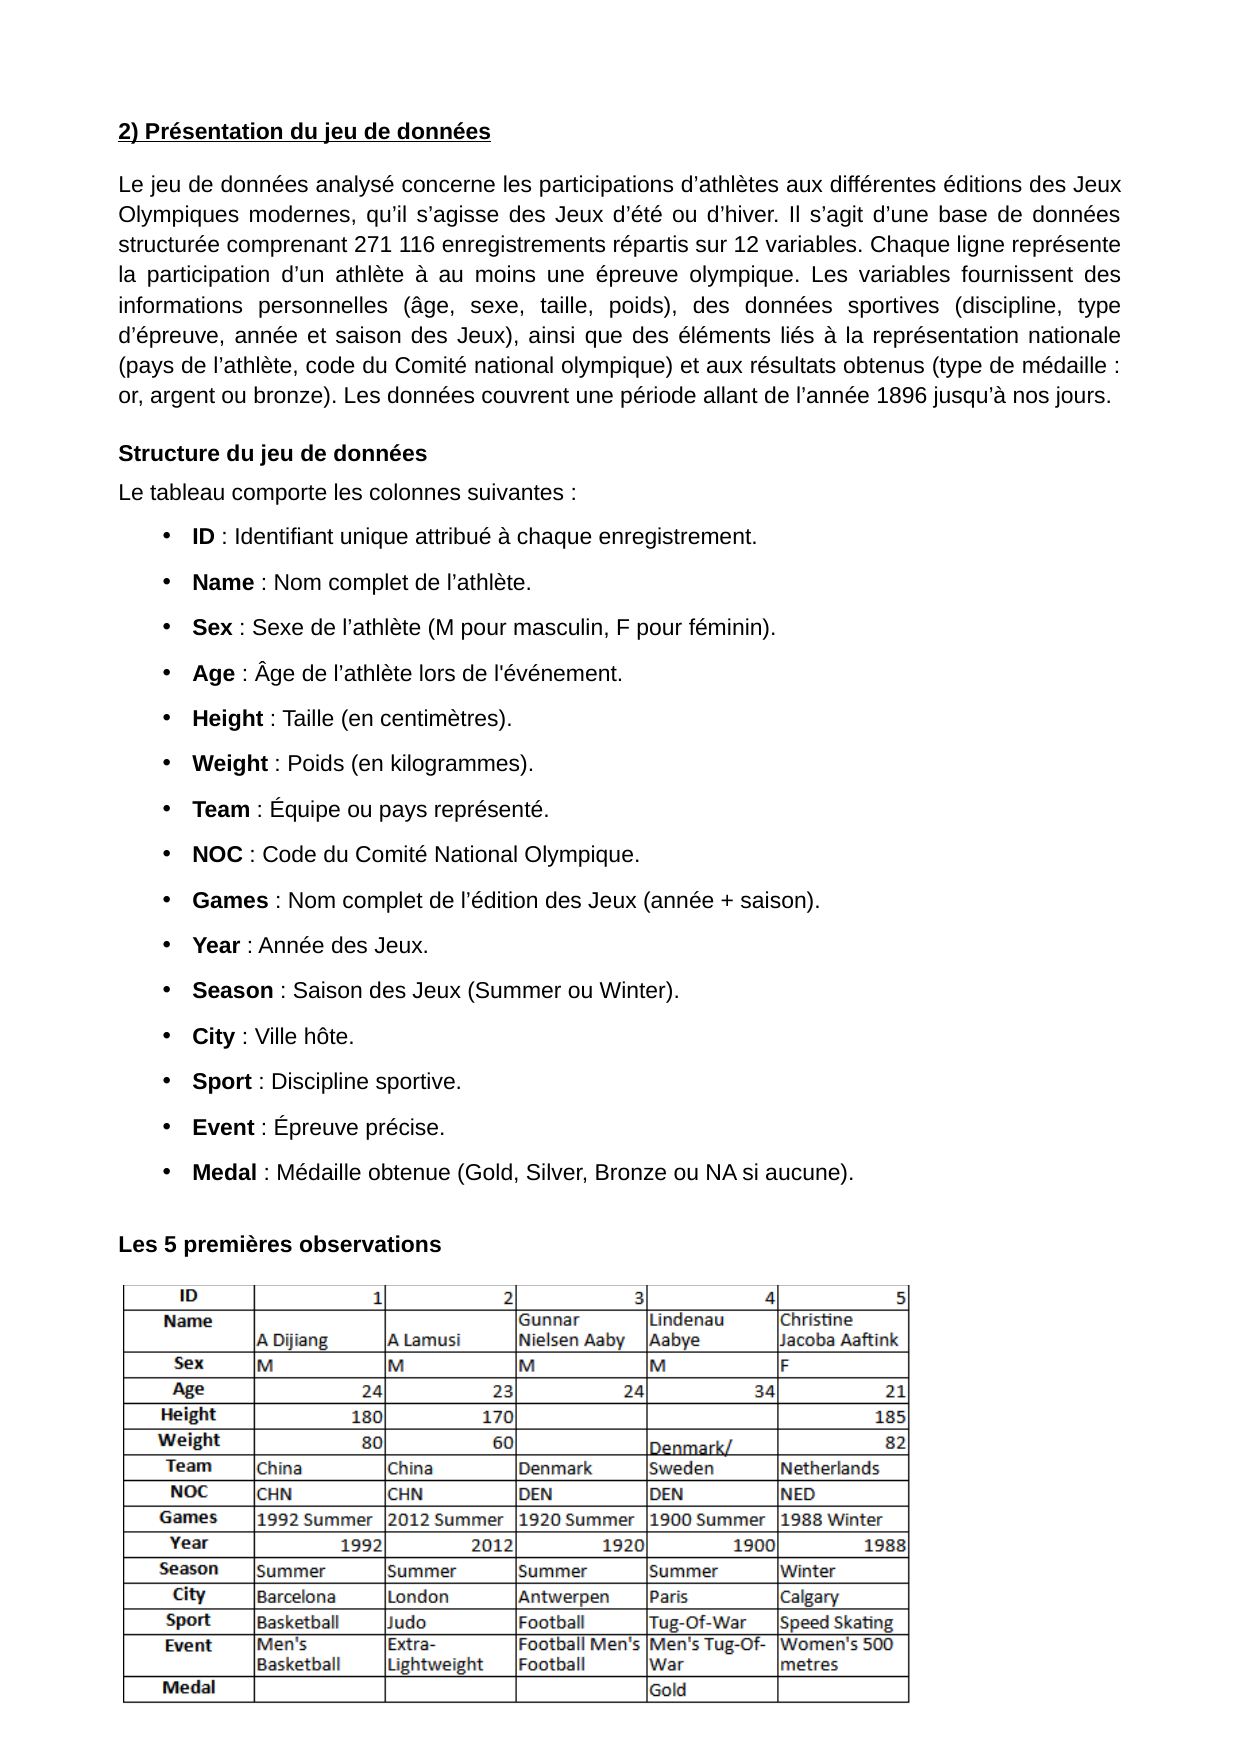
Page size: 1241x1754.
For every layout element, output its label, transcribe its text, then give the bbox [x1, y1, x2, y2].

list Event : Épreuve précise. [162, 1114, 1122, 1141]
text Les 5 premières observations [118, 1231, 1122, 1257]
list Sport : Discipline sportive. [162, 1068, 1122, 1095]
list NOC : Code du Comité National Olympique. [162, 841, 1122, 868]
list Year : Année des Jeux. [162, 932, 1122, 959]
list ID : Identifiant unique attribué à chaque enregistrement. [162, 523, 1122, 550]
list Name : Nom complet de l’athlète. [162, 569, 1122, 596]
list City : Ville hôte. [162, 1023, 1122, 1050]
list Team : Équipe ou pays représenté. [162, 796, 1122, 823]
list Age : Âge de l’athlète lors de l'événement. [162, 659, 1122, 686]
list Weight : Poids (en kilogrammes). [162, 750, 1122, 777]
text Le jeu de données analysé concerne les participations d’athlètes aux différentes éditions des Jeux Olympiques modernes, qu’il s’agisse des Jeux d’été ou d’hiver. Il s’agit d’une base de données structurée comprenant 271 116 enregistrements répartis sur 12 variables. Chaque ligne représente la participation d’un athlète à au moins une épreuve olympique. Les variables fournissent des informations personnelles (âge, sexe, taille, poids), des données sportives (discipline, type d’épreuve, année et saison des Jeux), ainsi que des éléments liés à la représentation nationale (pays de l’athlète, code du Comité national olympique) et aux résultats obtenus (type de médaille : or, argent ou bronze). Les données couvrent une période allant de l’année 1896 jusqu’à nos jours. [118, 171, 1122, 409]
text Le tableau comporte les colonnes suivantes : [118, 478, 1122, 505]
list Games : Nom complet de l’édition des Jeux (année + saison). [162, 887, 1122, 913]
list Sex : Sexe de l’athlète (M pour masculin, F pour féminin). [162, 614, 1122, 641]
text 2) Présentation du jeu de données [118, 118, 1122, 144]
list Season : Saison des Jeux (Summer ou Winter). [162, 977, 1122, 1004]
subtitle Structure du jeu de données [118, 439, 1122, 466]
picture [123, 1285, 914, 1722]
list Height : Taille (en centimètres). [162, 705, 1122, 732]
list Medal : Médaille obtenue (Gold, Silver, Bronze ou NA si aucune). [162, 1159, 1122, 1186]
